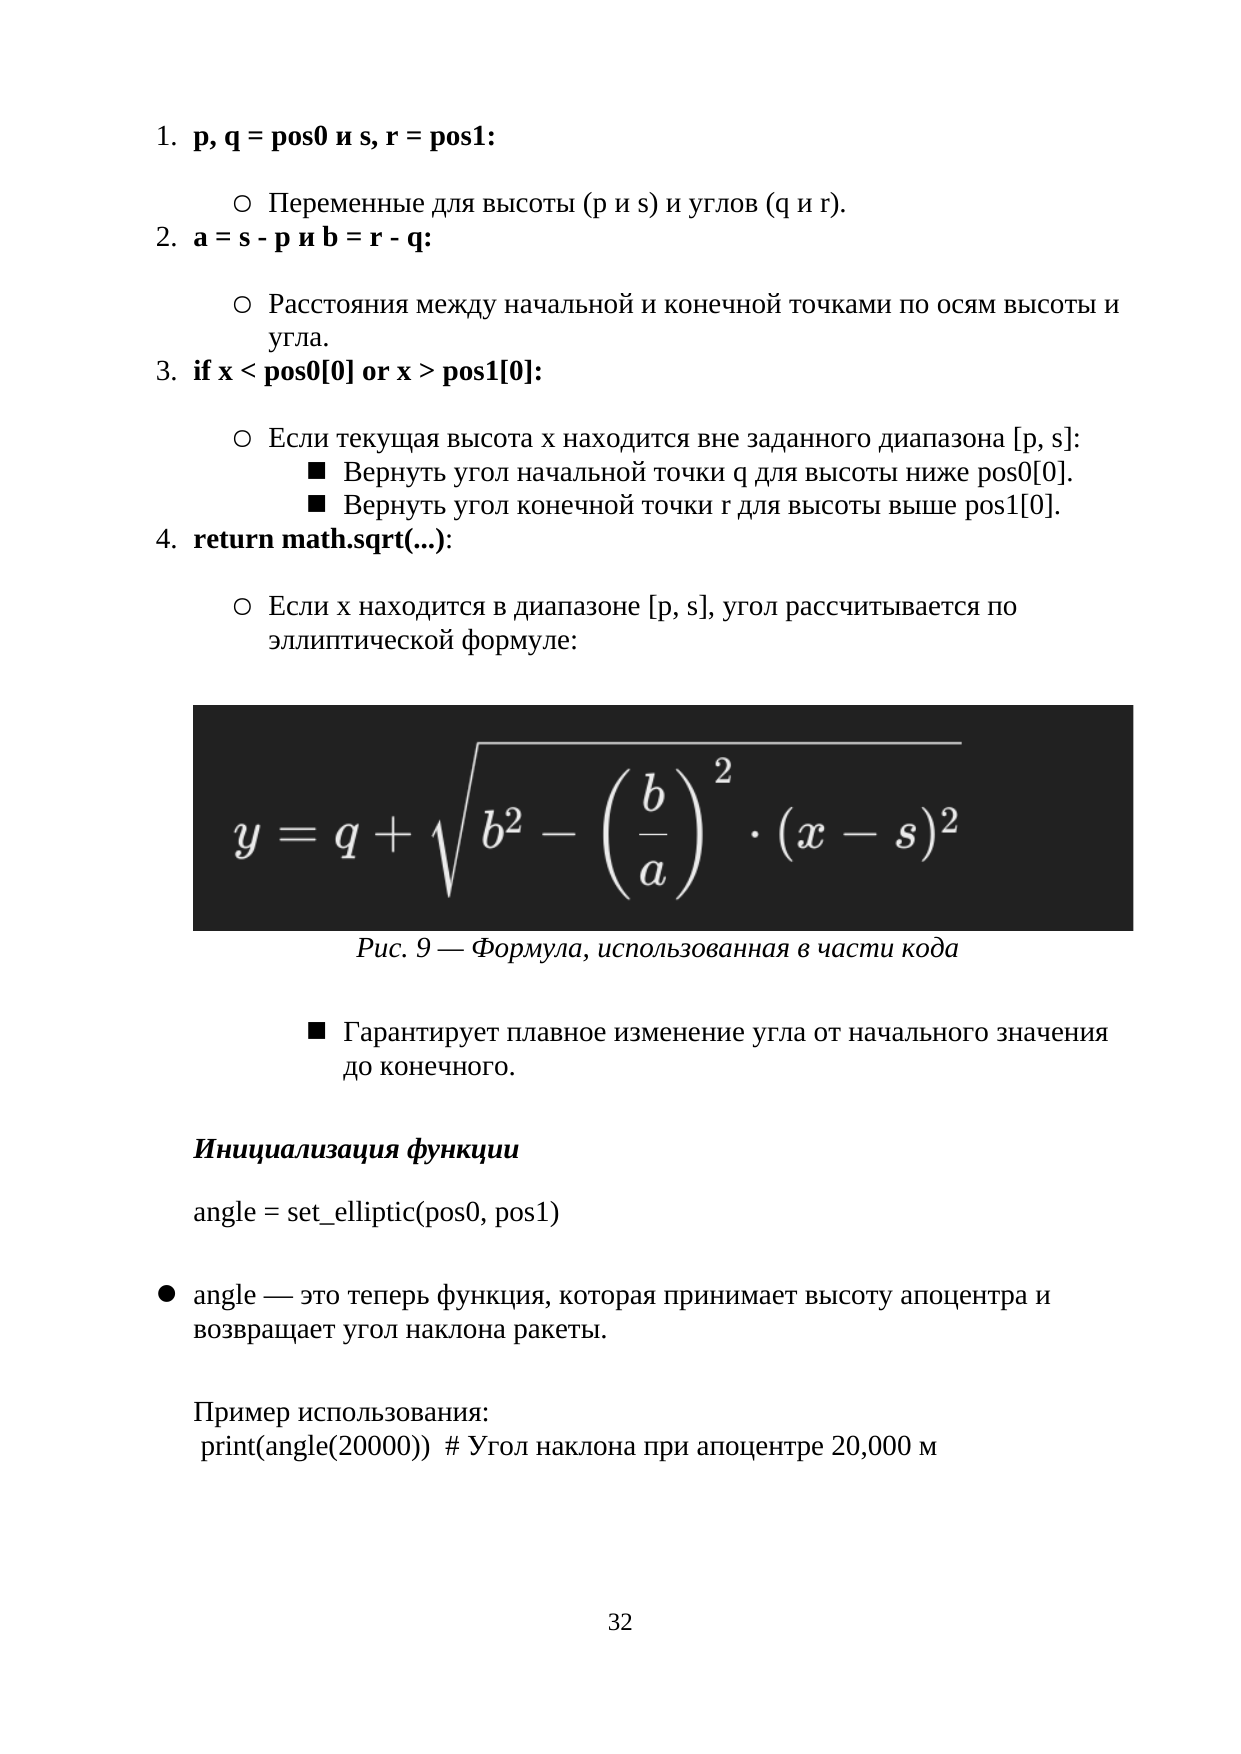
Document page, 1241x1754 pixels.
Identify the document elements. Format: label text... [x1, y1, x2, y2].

list Если x находится в диапазоне [p, s], угол рассчитывается по эллиптической формуле: [231, 588, 1122, 655]
list Вернуть угол начальной точки q для высоты ниже pos0[0]. [306, 454, 1122, 487]
list p, q = pos0 и s, r = pos1: [156, 118, 1122, 185]
text Пример использования: print(angle(20000)) # Угол наклона при апоцентре 20,000 м [193, 1394, 1122, 1462]
list a = s - p и b = r - q: [156, 219, 1122, 286]
list Расстояния между начальной и конечной точками по осям высоты и угла. [231, 286, 1122, 353]
list angle — это теперь функция, которая принимает высоту апоцентра и возвращает угол наклона ракеты. [156, 1277, 1122, 1344]
list return math.sqrt(...): [156, 521, 1122, 588]
subtitle Инициализация функции [193, 1131, 1122, 1165]
list Переменные для высоты (p и s) и углов (q и r). [231, 185, 1122, 219]
list if x < pos0[0] or x > pos1[0]: [156, 353, 1122, 420]
text angle = set_elliptic(pos0, pos1) [193, 1194, 1122, 1227]
list Вернуть угол конечной точки r для высоты выше pos1[0]. [306, 487, 1122, 521]
list Если текущая высота x находится вне заданного диапазона [p, s]: [231, 420, 1122, 454]
text Рис. 9 — Формула, использованная в части кода [193, 931, 1122, 964]
picture [193, 705, 1134, 931]
list Гарантирует плавное изменение угла от начального значения до конечного. [306, 1014, 1122, 1081]
